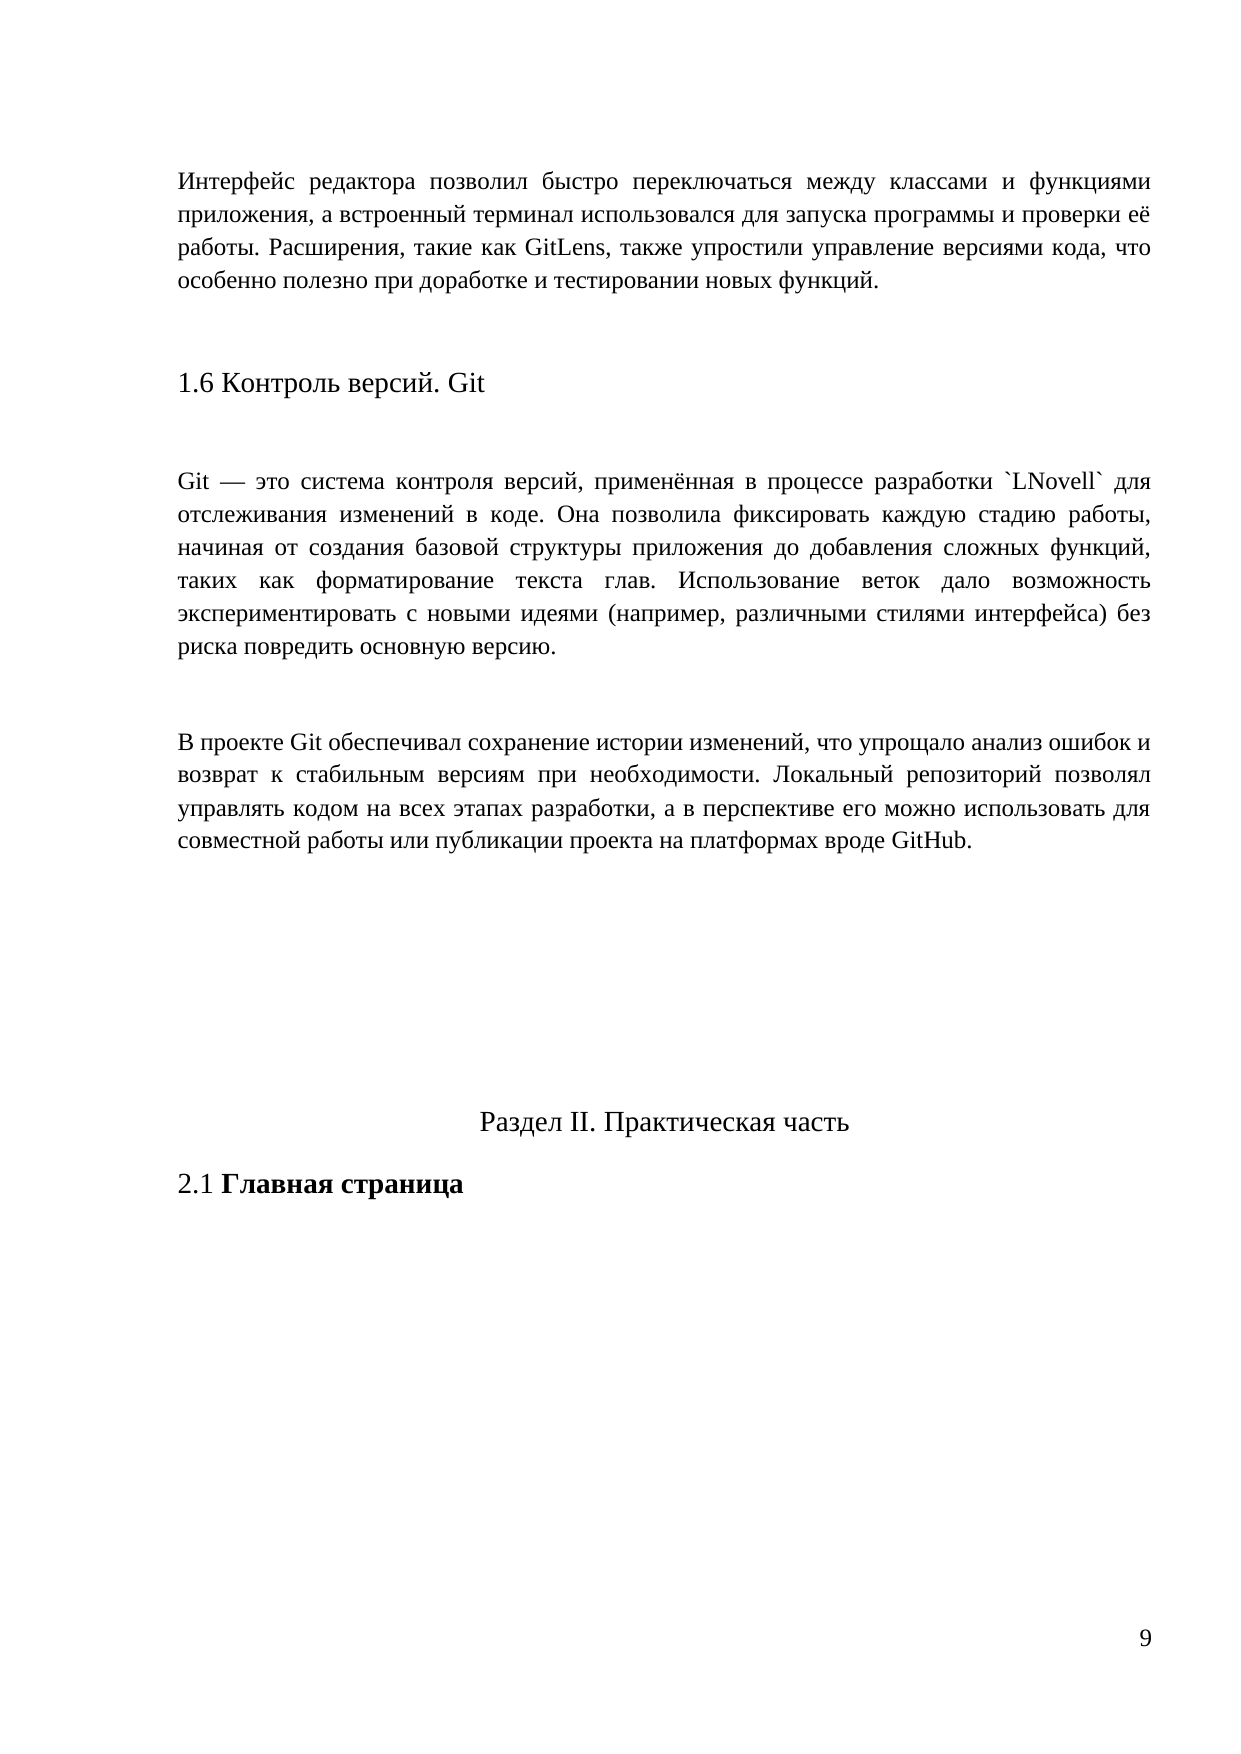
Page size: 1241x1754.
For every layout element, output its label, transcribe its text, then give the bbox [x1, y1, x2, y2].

subtitle Интерфейс редактора позволил быстро переключаться между классами и функциями приложения, а встроенный терминал использовался для запуска программы и проверки её работы. Расширения, такие как GitLens, также упростили управление версиями кода, что особенно полезно при доработке и тестировании новых функций. [177, 166, 1152, 293]
subtitle Раздел II. Практическая часть [177, 1104, 1152, 1137]
subtitle 1.6 Контроль версий. Git [177, 366, 1152, 399]
text 2.1 Главная страница [177, 1166, 1152, 1200]
subtitle Git — это система контроля версий, применённая в процессе разработки `LNovell` для отслеживания изменений в коде. Она позволила фиксировать каждую стадию работы, начиная от создания базовой структуры приложения до добавления сложных функций, таких как форматирование текста глав. Использование веток дало возможность экспериментировать с новыми идеями (например, различными стилями интерфейса) без риска повредить основную версию. [177, 466, 1152, 660]
subtitle В проекте Git обеспечивал сохранение истории изменений, что упрощало анализ ошибок и возврат к стабильным версиям при необходимости. Локальный репозиторий позволял управлять кодом на всех этапах разработки, а в перспективе его можно использовать для совместной работы или публикации проекта на платформах вроде GitHub. [177, 727, 1152, 854]
